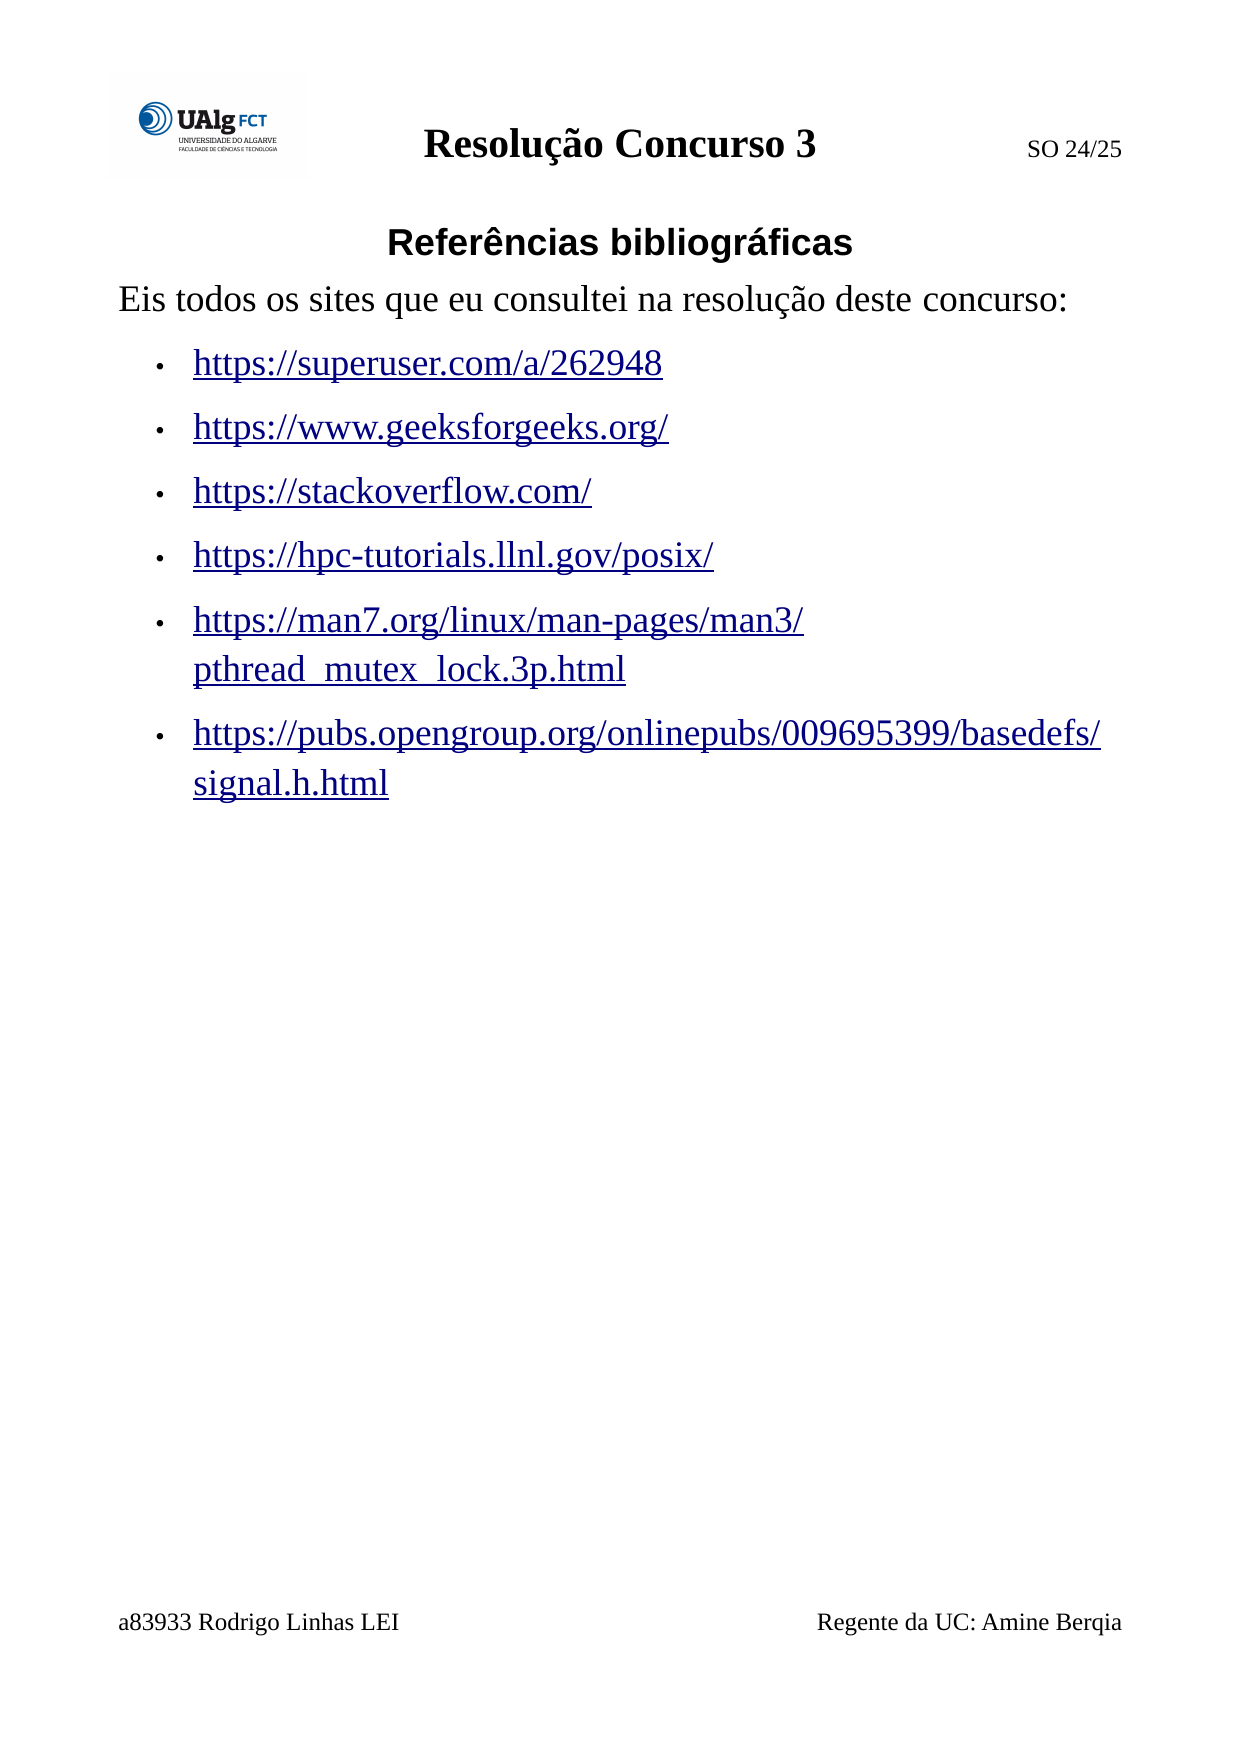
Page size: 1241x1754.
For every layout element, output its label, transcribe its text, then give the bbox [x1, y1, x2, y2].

list https://man7.org/linux/man-pages/man3/pthread_mutex_lock.3p.html [156, 597, 1122, 690]
text Eis todos os sites que eu consultei na resolução deste­ concurso: [118, 276, 1122, 319]
list https://hpc-tutorials.llnl.gov/posix/ [156, 533, 1122, 576]
list https://www.geeksforgeeks.org/ [156, 404, 1122, 448]
list https://stackoverflow.com/ [156, 469, 1122, 512]
list https://superuser.com/a/262948 [156, 340, 1122, 383]
picture [106, 73, 310, 180]
list https://pubs.opengroup.org/onlinepubs/009695399/basedefs/signal.h.html [156, 711, 1122, 803]
subtitle Referências bibliográficas [118, 221, 1122, 264]
